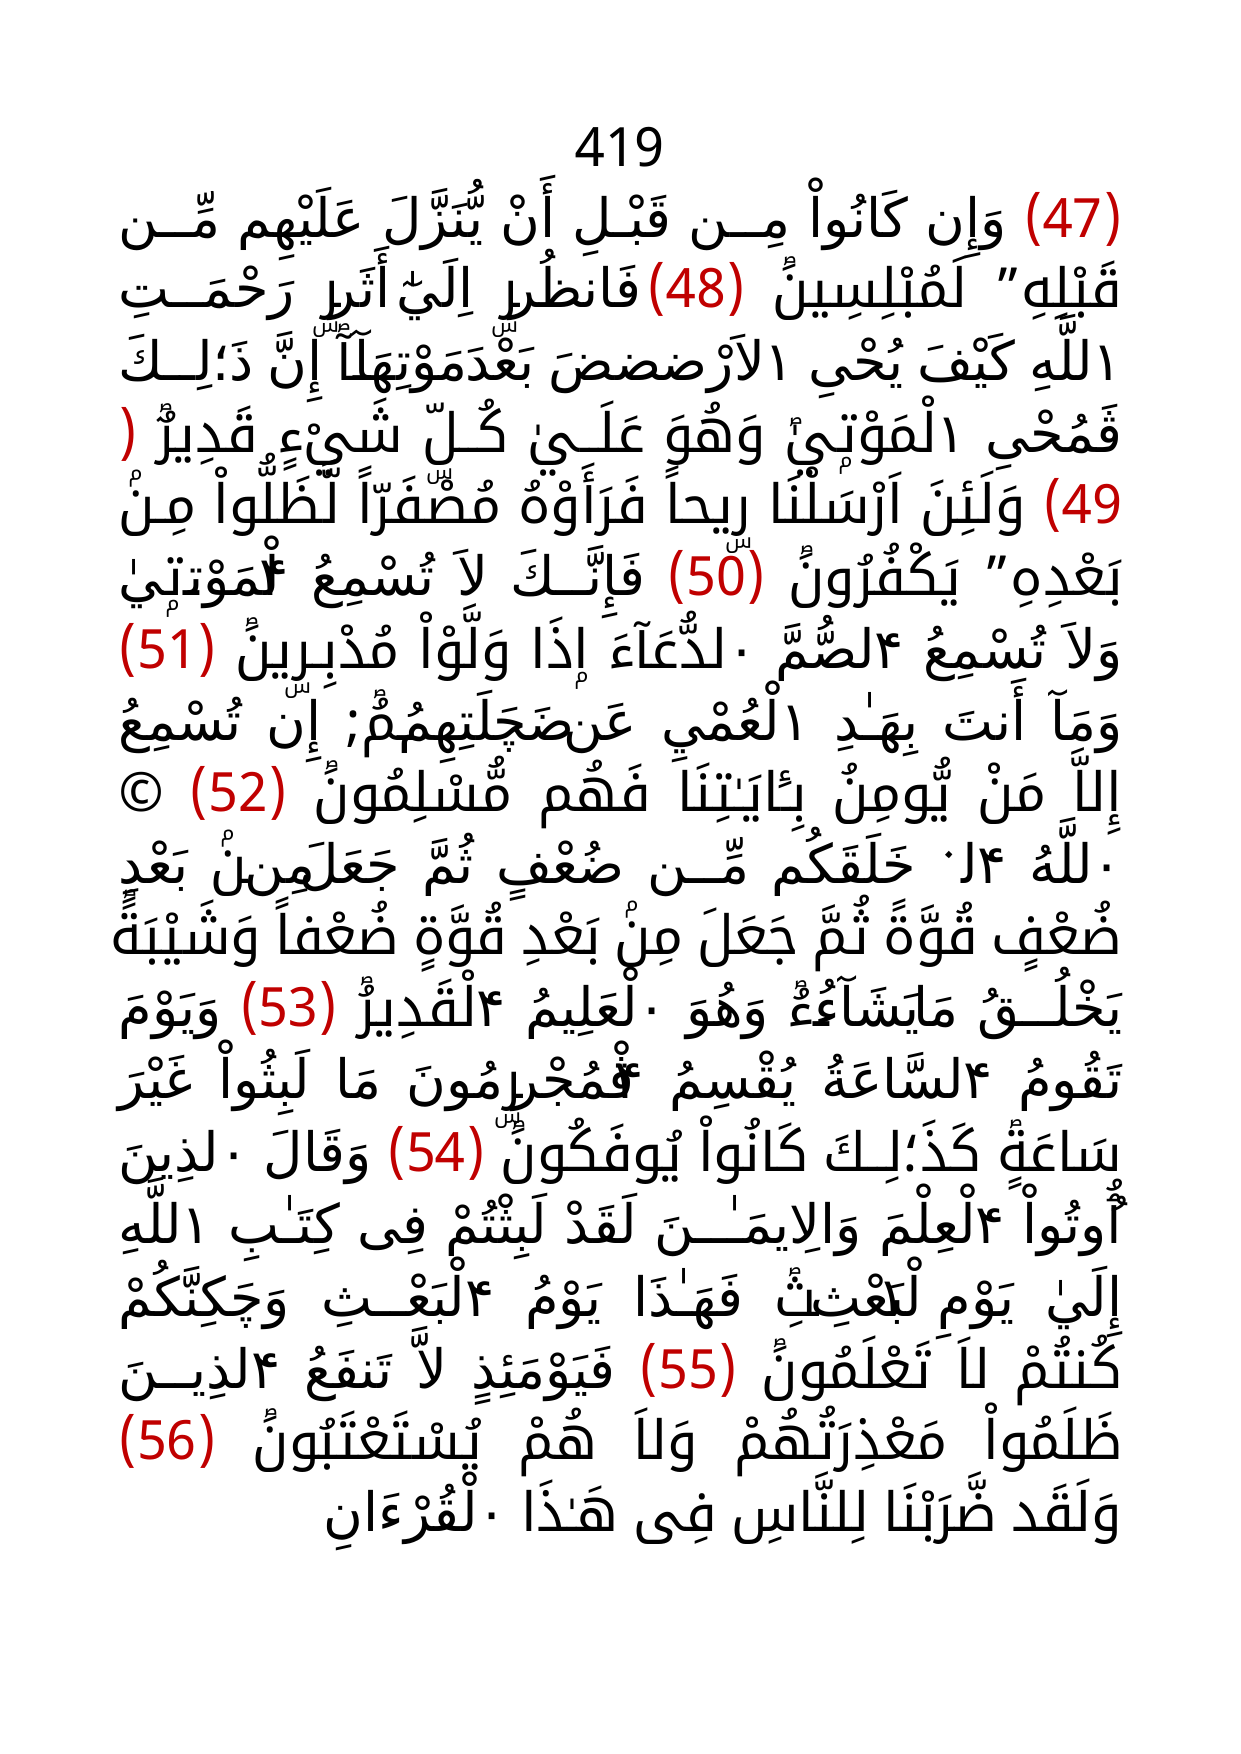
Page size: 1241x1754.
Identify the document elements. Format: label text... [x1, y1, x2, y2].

text (47) وَإِن كَانُواْ مِــن قَبْـلِ أَنْ يُّنَزَّلَ عَلَيْهِم مِّــن قَبْلِهِ” لَمُبْلِسِينَؐ (48) فَانظُرۣ اِلَيٰٓ أَثَرۣ رَحْمَــتِ ۱للَّهِ كَيْفَ يُحْىِ ۱لاَرْضضضَ بَعْدَ مَوْتِهَآؐ إِنَّ ذَ؛لِــكَ ڤَمُحْىِ ۱لْمَوْتۭيٰؐ وَهُوَ عَلَــيٰ كُــلّۣ شَيْءٍ قَدِيرٌؐ (49) وَلَئِنَ اَرْسَلْنَا رۣيحاً فَرَأَوْهُ مُصْفَرّاً لَّظَلُّواْ مِـنۢ بَعْدِهِ” يَكْفُرُونَؐ (50) فَإِنَّــكَ لاَ تُسْمِعُ ۴لْمَوْتۭيٰ وَلاَ تُسْمِعُ ۴لصُّمَّ ۰لدُّعَآءَ اۭذَا وَلَّوْاْ مُدْبِـرۣينَؐ (51) وَمَآ أَنتَ بِهَـٰدِ ۱لْعُمْيِ عَن ضَچَلَتِهِمُؐ; إِن تُسْمِعُ إِلاَّ مَنْ يُّومِنُ بِـَٔايَـٰتِنَا فَهُم مُّسْلِمُونَؐ (52) © ۰للَّهُ ۴ﻟ﮲ خَلَقَكُم مِّــن ضُعْفٍ ثُمَّ جَعَلَ مِنۢ بَعْدِ ضُعْفٍ قُوَّةً ثُمَّ جَعَلَ مِنۢ بَعْدِ قُوَّةٍ ضُعْفاً وَشَيْبَةًؐ يَخْلُــقُ مَا يَشَآءُؐ وَهُوَ ۰لْعَلِيمُ ۴لْقَدِيرُؐ (53) وَيَوْمَ تَقُومُ ۴لسَّاعَةُ يُقْسِمُ ۴ڤْمُجْرۣمُونَ مَا لَبِثُواْ غَيْرَ سَاعَةٍؐ كَذَ؛لِــكَ كَانُواْ يُوفَكُونَؐ (54) وَقَالَ ۰لذِينَ ٱُوتُواْ ۴لْعِلْمَ وَالِايمَـٰــنَ لَقَدْ لَبِثْتُمْ فِى كِتَـٰبِ ۱للَّهِ إِلَيٰ يَوْمِ ۱لْبَعْثِؐ فَهَـٰذَا يَوْمُ ۴لْبَعْــثِ وَچَكِنَّكُمْ كُنتُمْ لاَ تَعْلَمُونَؐ (55) فَيَوْمَئِذٍ لاَّ تَنفَعُ ۴لذِيــنَ ظَلَمُواْ مَعْذِرَتُهُمْ وَلاَ هُمْ يُسْتَعْتَبُونَؐ (56) وَلَقَد ضَّرَبْنَا لِلنَّاسِ فِى هَـٰذَا ۰لْقُرْءَانِ [118, 189, 1122, 1554]
text 419 [118, 118, 1122, 189]
